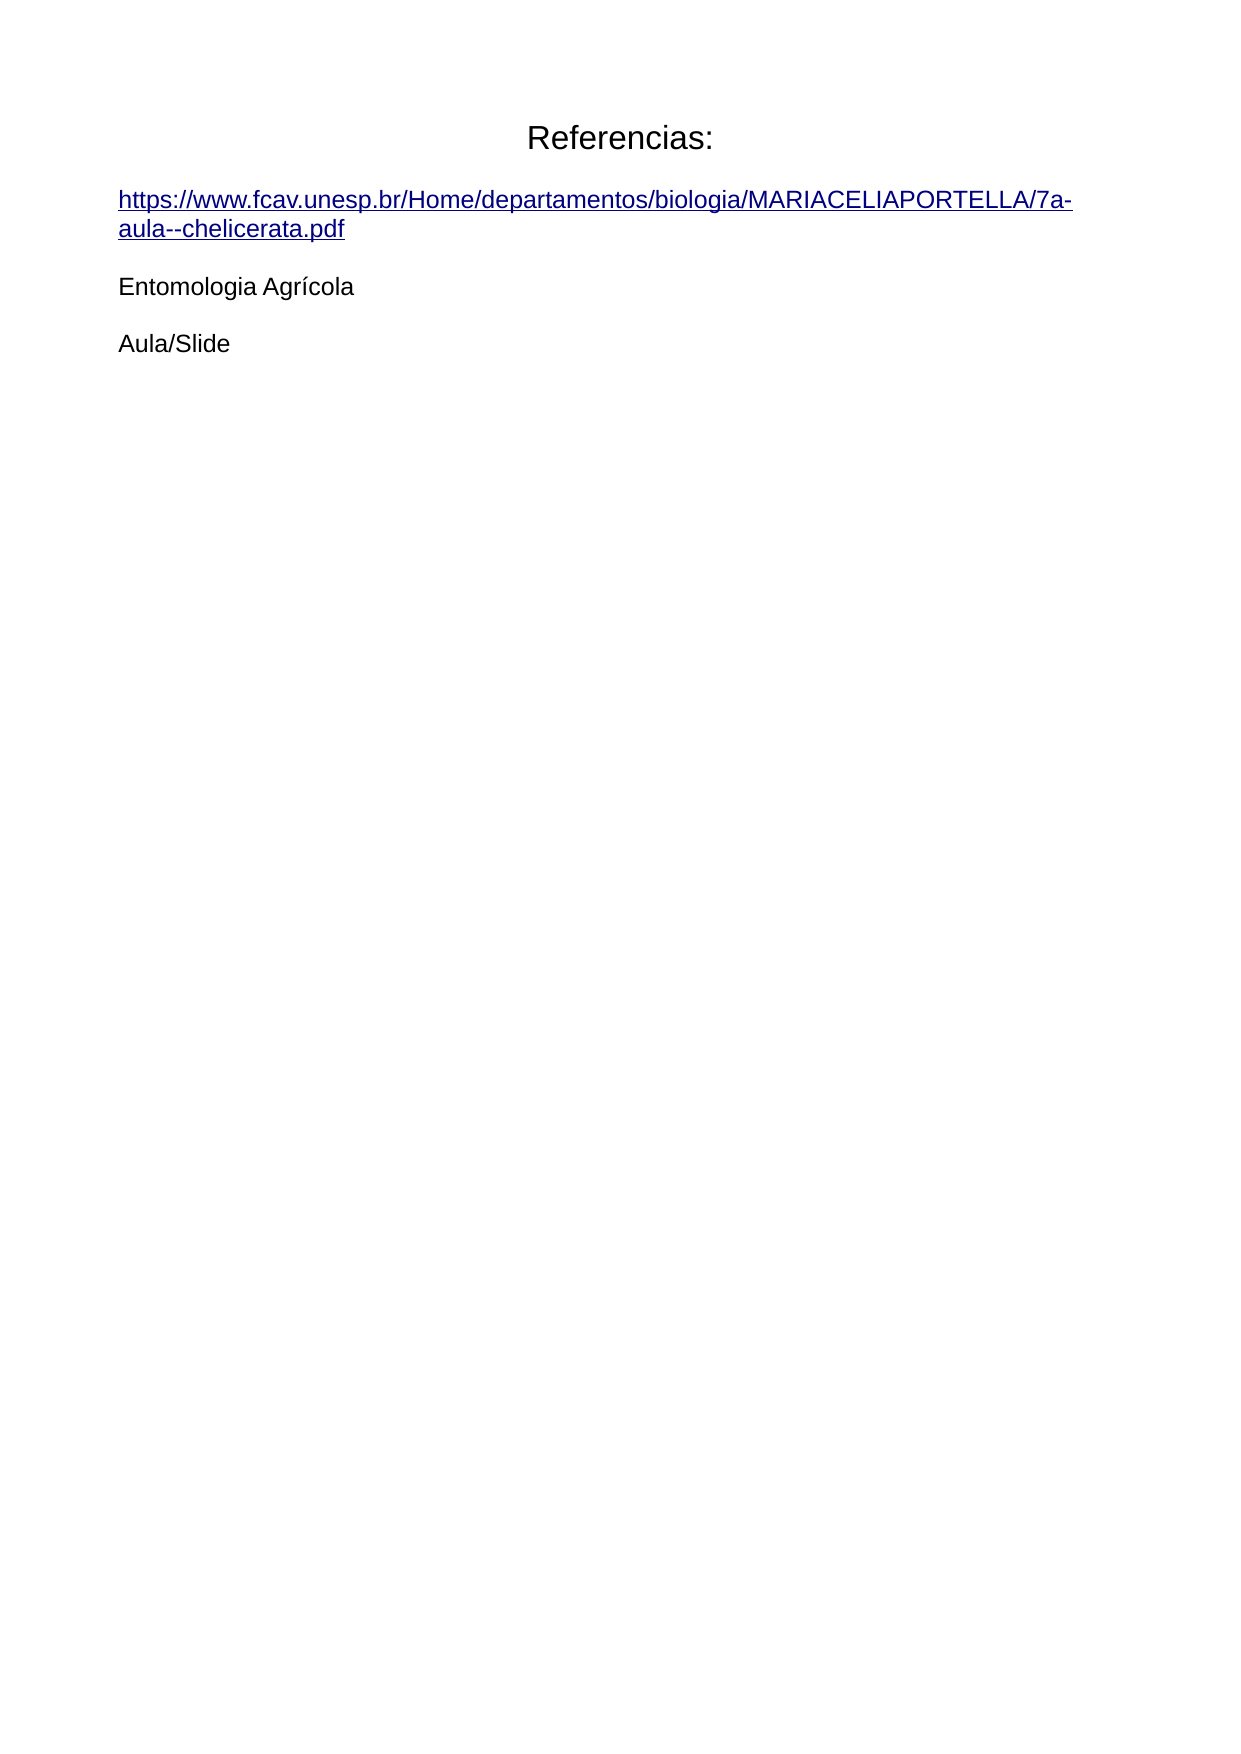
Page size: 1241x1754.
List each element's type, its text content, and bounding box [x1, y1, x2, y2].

text https://www.fcav.unesp.br/Home/departamentos/biologia/MARIACELIAPORTELLA/7a-aula--chelicerata.pdf [118, 185, 1122, 243]
text Aula/Slide [118, 329, 1122, 358]
text Referencias: [118, 118, 1122, 157]
text Entomologia Agrícola [118, 272, 1122, 300]
